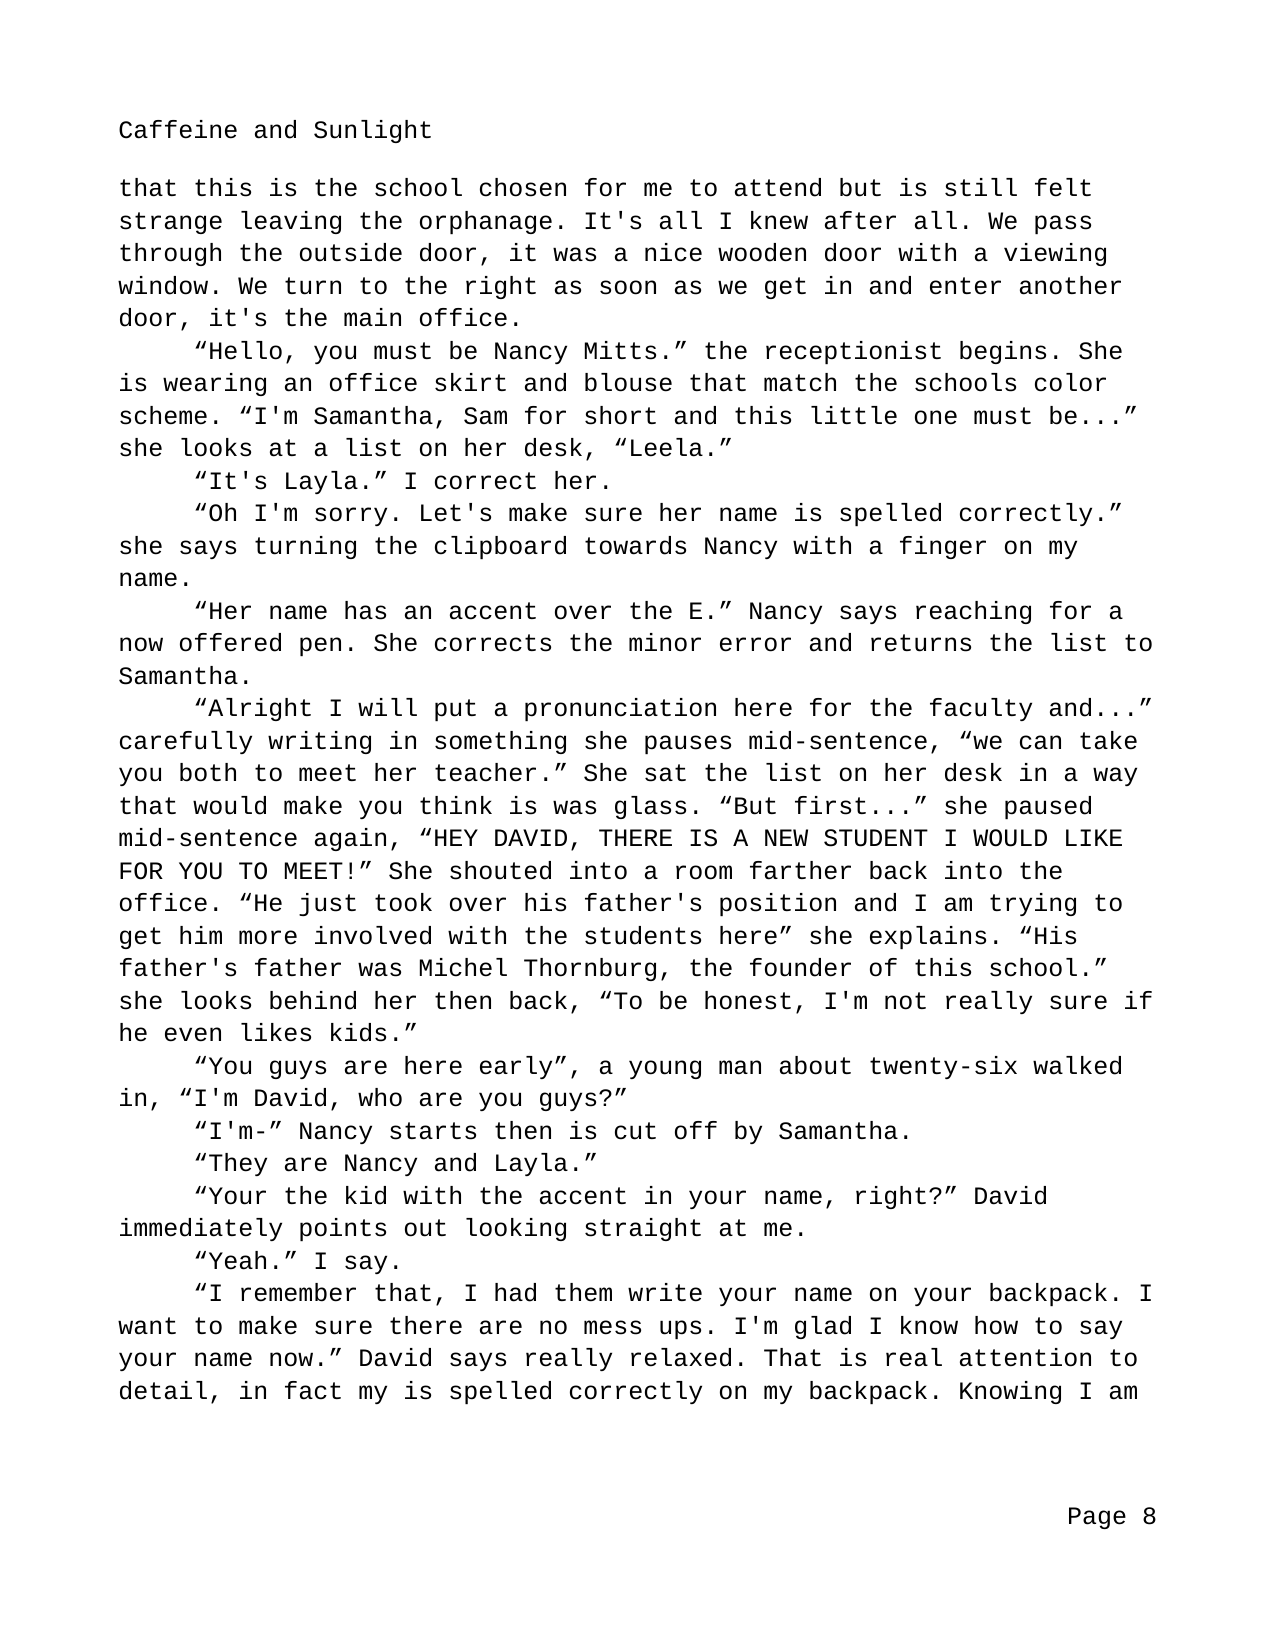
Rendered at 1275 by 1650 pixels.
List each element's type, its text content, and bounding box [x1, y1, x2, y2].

text “Alright I will put a pronunciation here for the faculty and...” carefully writing in something she pauses mid-sentence, “we can take you both to meet her teacher.” She sat the list on her desk in a way that would make you think is was glass. “But first...” she paused mid-sentence again, “HEY DAVID, THERE IS A NEW STUDENT I WOULD LIKE FOR YOU TO MEET!” She shouted into a room farther back into the office. “He just took over his father's position and I am trying to get him more involved with the students here” she explains. “His father's father was Michel Thornburg, the founder of this school.” she looks behind her then back, “To be honest, I'm not really sure if he even likes kids.” [118, 696, 1157, 1049]
text “Her name has an accent over the E.” Nancy says reaching for a now offered pen. She corrects the minor error and returns the list to Samantha. [118, 598, 1157, 692]
text “Oh I'm sorry. Let's make sure her name is spelled correctly.” she says turning the clipboard towards Nancy with a finger on my name. [118, 501, 1157, 594]
text “Yeah.” I say. [118, 1248, 1157, 1277]
text “Hello, you must be Nancy Mitts.” the receptionist begins. She is wearing an office skirt and blouse that match the schools color scheme. “I'm Samantha, Sam for short and this little one must be...” she looks at a list on her desk, “Leela.” [118, 338, 1157, 464]
text “I'm-” Nancy starts then is cut off by Samantha. [118, 1118, 1157, 1147]
text “It's Layla.” I correct her. [118, 468, 1157, 497]
text “I remember that, I had them write your name on your backpack. I want to make sure there are no mess ups. I'm glad I know how to say your name now.” David says really relaxed. That is real attention to detail, in fact my is spelled correctly on my backpack. Knowing I am [118, 1281, 1157, 1407]
text “Your the kid with the accent in your name, right?” David immediately points out looking straight at me. [118, 1183, 1157, 1244]
text “They are Nancy and Layla.” [118, 1151, 1157, 1179]
text “You guys are here early”, a young man about twenty-six walked in, “I'm David, who are you guys?” [118, 1053, 1157, 1114]
text that this is the school chosen for me to attend but is still felt strange leaving the orphanage. It's all I knew after all. We pass through the outside door, it was a nice wooden door with a viewing window. We turn to the right as soon as we get in and enter another door, it's the main office. [118, 176, 1157, 334]
